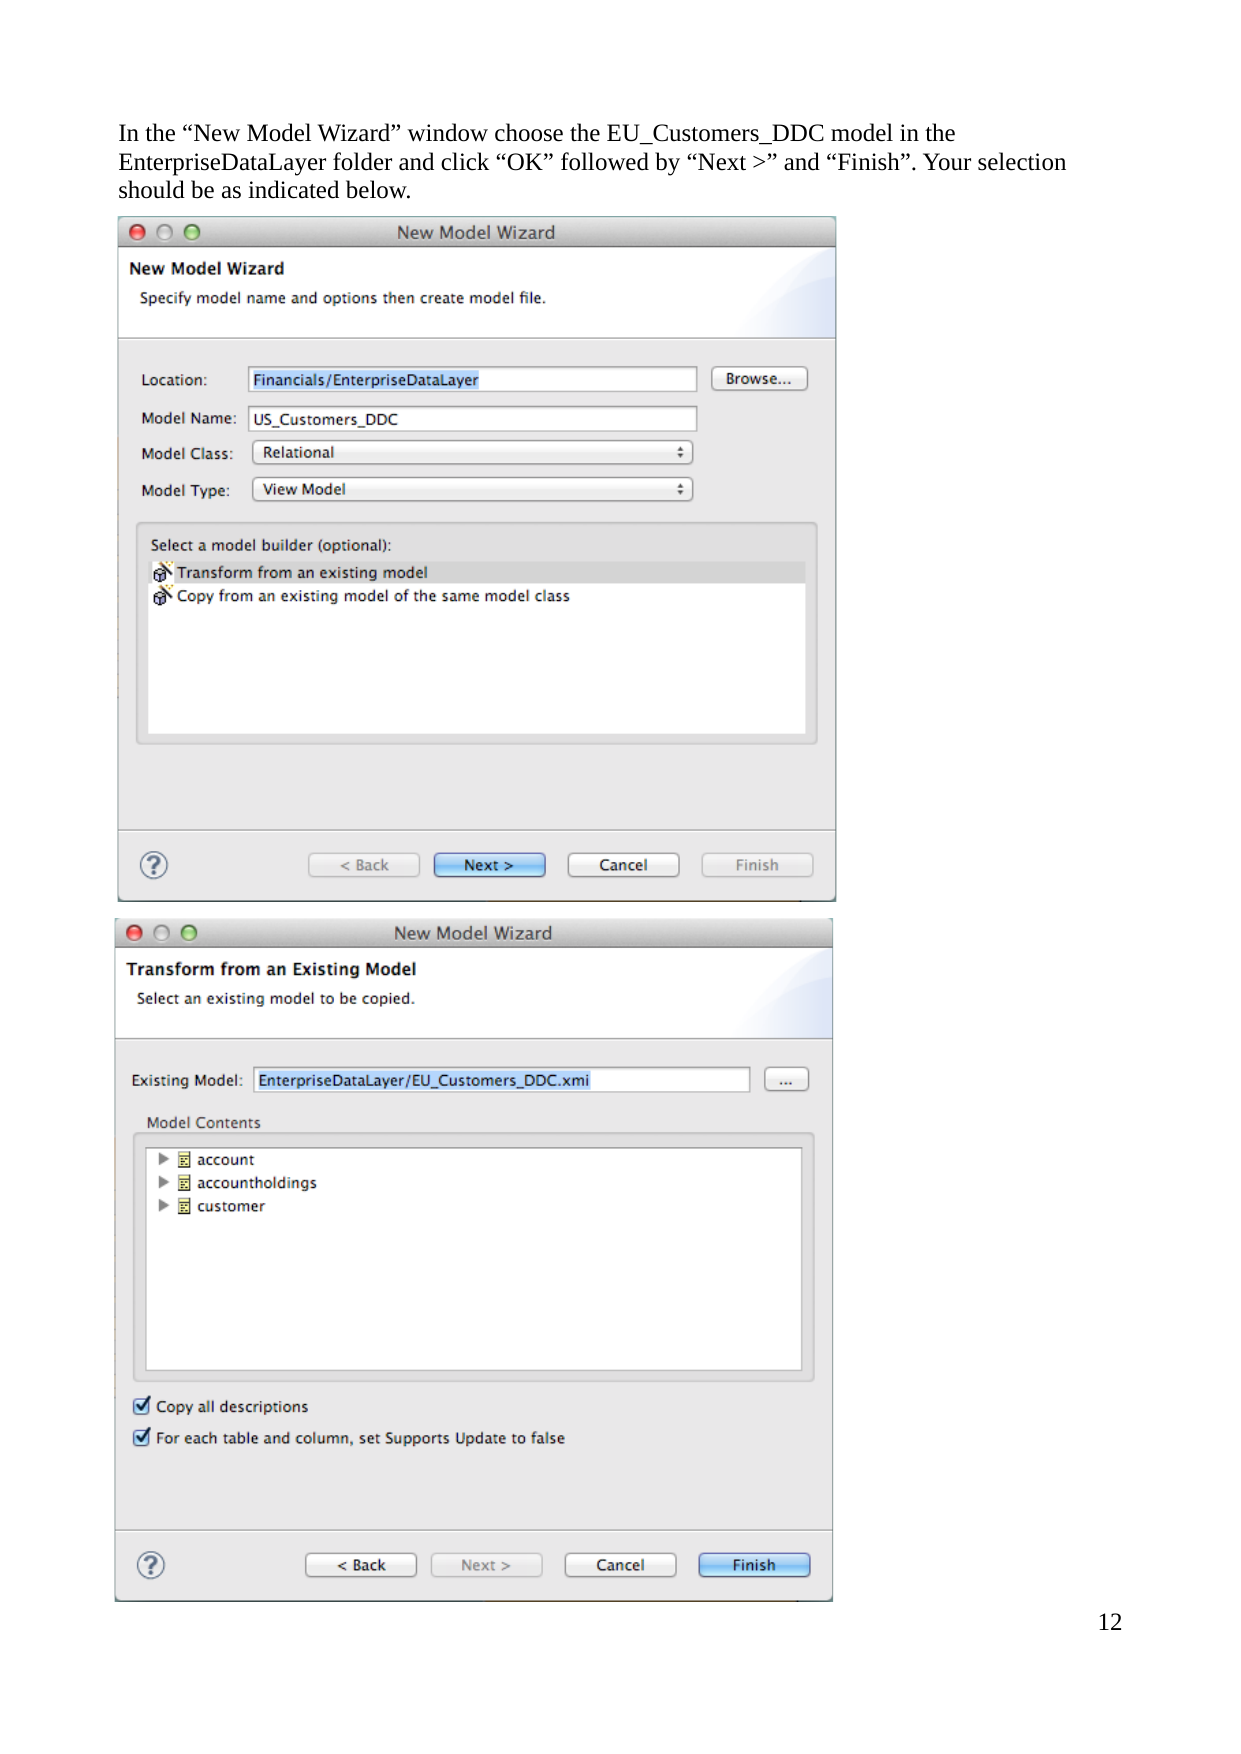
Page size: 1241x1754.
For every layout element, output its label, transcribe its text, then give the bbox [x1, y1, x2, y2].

text In the “New Model Wizard” window choose the EU_Customers_DDC model in the EnterpriseDataLayer folder and click “OK” followed by “Next >” and “Finish”. Your selection should be as indicated below. [118, 118, 1122, 204]
picture [117, 216, 837, 902]
picture [114, 918, 834, 1602]
